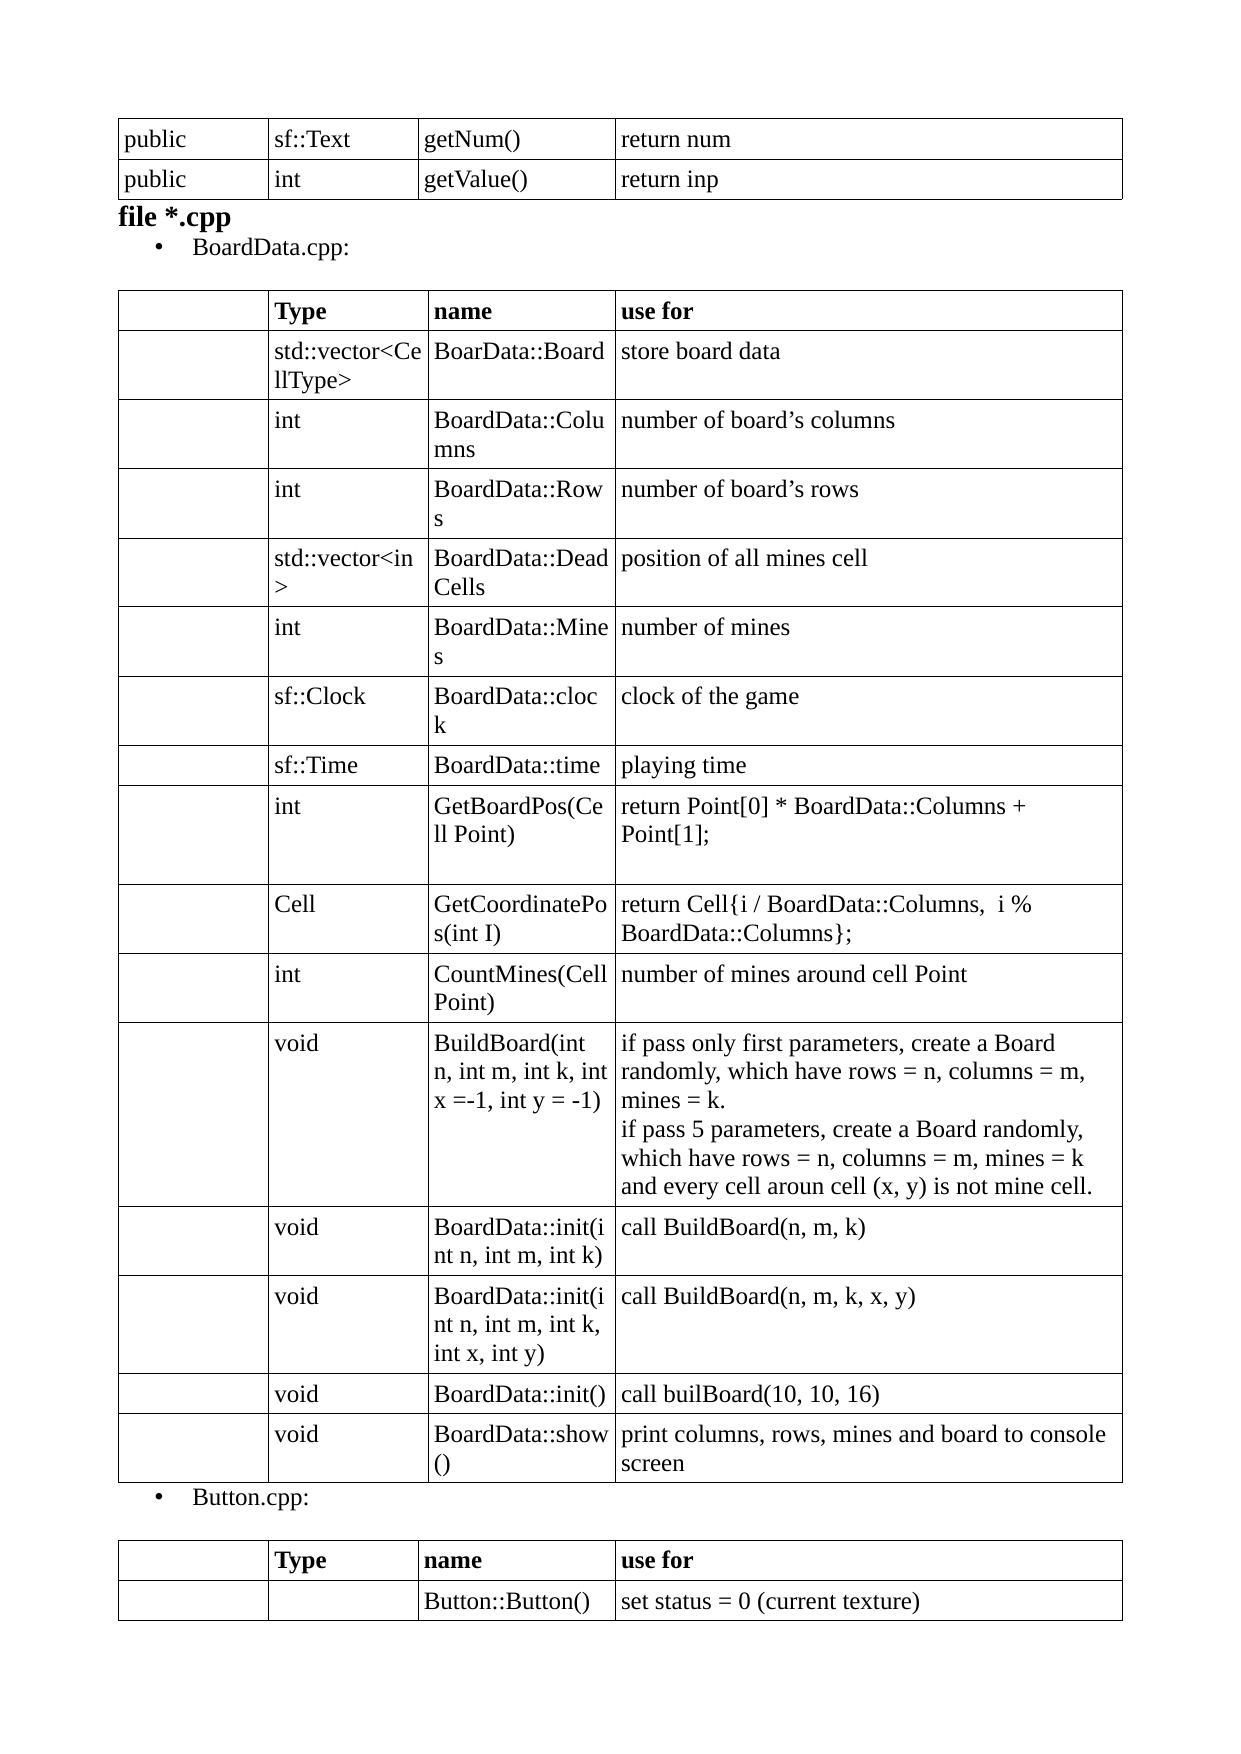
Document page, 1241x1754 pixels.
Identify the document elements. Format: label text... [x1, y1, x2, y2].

table_cell return num [616, 119, 1122, 158]
table_cell std::vector<in> [269, 539, 428, 606]
table_cell BoardData::init(int n, int m, int k) [429, 1207, 615, 1275]
table_cell int [269, 400, 428, 468]
table_header name [429, 291, 615, 330]
list BoardData.cpp: [154, 232, 1122, 261]
table_header Type [269, 291, 428, 330]
list Button.cpp: [154, 1483, 1122, 1511]
text file *.cpp [118, 200, 1122, 232]
table_cell number of board’s rows [616, 469, 1122, 537]
table_cell playing time [616, 746, 1122, 785]
table_cell GetBoardPos(Cell Point) [429, 786, 615, 884]
table_cell return inp [616, 160, 1122, 199]
table_cell [119, 1276, 268, 1373]
table_cell BoarData::Board [429, 331, 615, 399]
table_cell getValue() [419, 160, 615, 199]
table_cell int [269, 607, 428, 676]
table_cell BoardData::init(int n, int m, int k, int x, int y) [429, 1276, 615, 1373]
table_cell call builBoard(10, 10, 16) [616, 1374, 1122, 1413]
table_cell CountMines(Cell Point) [429, 954, 615, 1022]
table_cell void [269, 1023, 428, 1206]
table_cell set status = 0 (current texture) [616, 1581, 1122, 1620]
table_cell void [269, 1414, 428, 1482]
table_cell [119, 1207, 268, 1275]
table_cell public [119, 119, 268, 158]
table_cell [269, 1581, 418, 1620]
table_cell sf::Text [269, 119, 418, 158]
table_cell BoardData::Mines [429, 607, 615, 676]
table_cell [119, 607, 268, 676]
table_cell store board data [616, 331, 1122, 399]
table_cell [119, 331, 268, 399]
table_cell BoardData::DeadCells [429, 539, 615, 606]
table_cell number of mines [616, 607, 1122, 676]
table_cell BoardData::clock [429, 677, 615, 744]
table_cell return Point[0] * BoardData::Columns + Point[1]; [616, 786, 1122, 884]
table_cell BoardData::show() [429, 1414, 615, 1482]
table_cell if pass only first parameters, create a Board randomly, which have rows = n, columns = m, mines = k. if pass 5 parameters, create a Board randomly, which have rows = n, columns = m, mines = k and every cell aroun cell (x, y) is not mine cell. [616, 1023, 1122, 1206]
table_cell number of board’s columns [616, 400, 1122, 468]
table_cell Button::Button() [419, 1581, 615, 1620]
table_cell [119, 677, 268, 744]
table_cell position of all mines cell [616, 539, 1122, 606]
table_cell Cell [269, 885, 428, 953]
table_cell BoardData::Columns [429, 400, 615, 468]
table_cell [119, 1374, 268, 1413]
table_cell getNum() [419, 119, 615, 158]
table_cell return Cell{i / BoardData::Columns, i % BoardData::Columns}; [616, 885, 1122, 953]
table_cell int [269, 954, 428, 1022]
table_cell call BuildBoard(n, m, k) [616, 1207, 1122, 1275]
table_header Type [269, 1541, 418, 1580]
table_header use for [616, 1541, 1122, 1580]
table_cell BoardData::init() [429, 1374, 615, 1413]
table_cell int [269, 786, 428, 884]
table_header name [419, 1541, 615, 1580]
table_cell [119, 1023, 268, 1206]
table_cell [119, 786, 268, 884]
table_cell void [269, 1207, 428, 1275]
table_cell int [269, 160, 418, 199]
table_header use for [616, 291, 1122, 330]
table_cell void [269, 1276, 428, 1373]
table_cell std::vector<CellType> [269, 331, 428, 399]
table_cell BoardData::time [429, 746, 615, 785]
table_cell [119, 954, 268, 1022]
table_cell [119, 885, 268, 953]
table_cell [119, 469, 268, 537]
table_cell clock of the game [616, 677, 1122, 744]
table_cell call BuildBoard(n, m, k, x, y) [616, 1276, 1122, 1373]
table_cell void [269, 1374, 428, 1413]
table_cell GetCoordinatePos(int I) [429, 885, 615, 953]
table_cell number of mines around cell Point [616, 954, 1122, 1022]
table_header [119, 1541, 268, 1580]
table_cell print columns, rows, mines and board to console screen [616, 1414, 1122, 1482]
table_cell BoardData::Rows [429, 469, 615, 537]
table_cell [119, 539, 268, 606]
table_cell [119, 400, 268, 468]
table_cell [119, 1581, 268, 1620]
table_cell [119, 746, 268, 785]
table_cell sf::Time [269, 746, 428, 785]
table_cell int [269, 469, 428, 537]
table_cell public [119, 160, 268, 199]
table_cell BuildBoard(int n, int m, int k, int x =-1, int y = -1) [429, 1023, 615, 1206]
table_cell [119, 1414, 268, 1482]
table_cell sf::Clock [269, 677, 428, 744]
table_header [119, 291, 268, 330]
